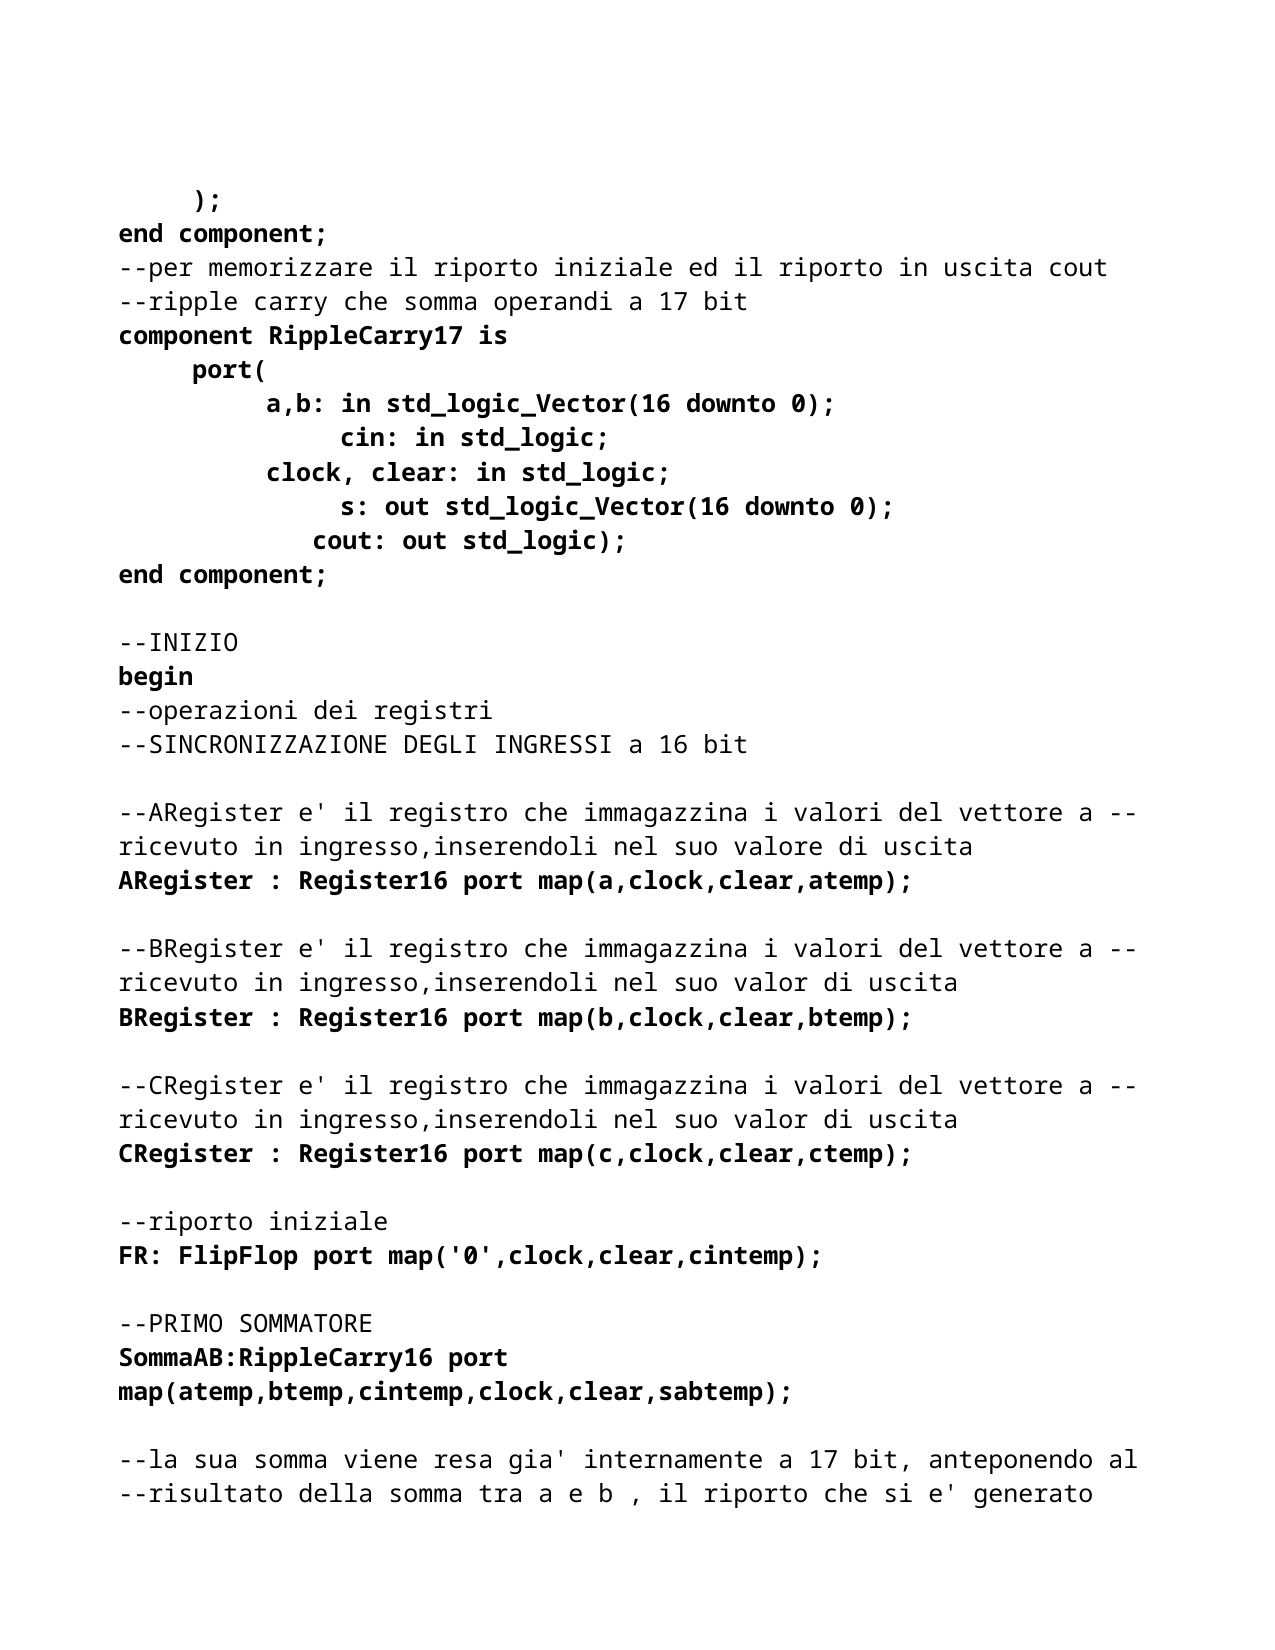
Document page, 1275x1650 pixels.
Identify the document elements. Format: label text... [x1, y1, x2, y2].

text --la sua somma viene resa gia' internamente a 17 bit, anteponendo al [118, 1442, 1157, 1476]
text a,b: in std_logic_Vector(16 downto 0); [118, 386, 1157, 420]
text --ripple carry che somma operandi a 17 bit [118, 284, 1157, 318]
text cout: out std_logic); [118, 522, 1157, 556]
text end component; [118, 556, 1157, 590]
text BRegister : Register16 port map(b,clock,clear,btemp); [118, 999, 1157, 1033]
text --risultato della somma tra a e b , il riporto che si e' generato [118, 1476, 1157, 1510]
text --operazioni dei registri [118, 693, 1157, 727]
text --ARegister e' il registro che immagazzina i valori del vettore a --ricevuto in ingresso,inserendoli nel suo valore di uscita [118, 795, 1157, 863]
text clock, clear: in std_logic; [118, 454, 1157, 488]
text FR: FlipFlop port map('0',clock,clear,cintemp); [118, 1238, 1157, 1272]
text CRegister : Register16 port map(c,clock,clear,ctemp); [118, 1135, 1157, 1169]
text s: out std_logic_Vector(16 downto 0); [118, 488, 1157, 522]
text begin [118, 658, 1157, 693]
text --per memorizzare il riporto iniziale ed il riporto in uscita cout [118, 250, 1157, 284]
text --PRIMO SOMMATORE [118, 1306, 1157, 1340]
text port( [118, 352, 1157, 386]
text --riporto iniziale [118, 1203, 1157, 1238]
text --INIZIO [118, 624, 1157, 658]
text --BRegister e' il registro che immagazzina i valori del vettore a --ricevuto in ingresso,inserendoli nel suo valor di uscita [118, 931, 1157, 999]
text SommaAB:RippleCarry16 port map(atemp,btemp,cintemp,clock,clear,sabtemp); [118, 1340, 1157, 1408]
text end component; [118, 216, 1157, 250]
text cin: in std_logic; [118, 420, 1157, 454]
text ARegister : Register16 port map(a,clock,clear,atemp); [118, 863, 1157, 897]
text component RippleCarry17 is [118, 318, 1157, 352]
text --CRegister e' il registro che immagazzina i valori del vettore a --ricevuto in ingresso,inserendoli nel suo valor di uscita [118, 1067, 1157, 1135]
text ); [118, 182, 1157, 216]
text --SINCRONIZZAZIONE DEGLI INGRESSI a 16 bit [118, 727, 1157, 761]
